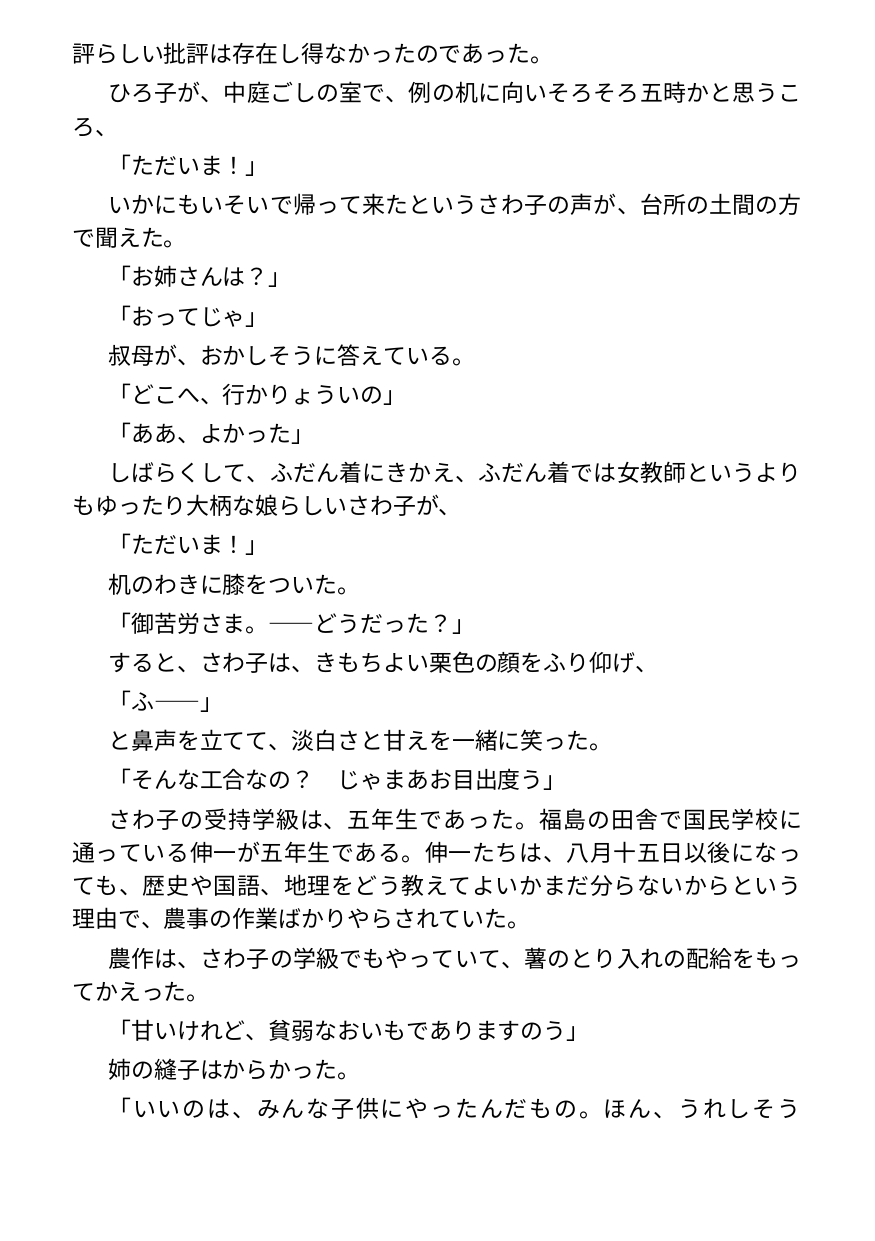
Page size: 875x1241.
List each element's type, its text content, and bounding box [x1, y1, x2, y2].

text いかにもいそいで帰って来たというさわ子の声が、台所の土間の方で聞えた。 [72, 187, 802, 253]
text ひろ子が、中庭ごしの室で、例の机に向いそろそろ五時かと思うころ、 [72, 75, 802, 142]
text すると、さわ子は、きもちよい栗色の顔をふり仰げ、 [72, 645, 802, 678]
text 「そんな工合なの？ じゃまあお目出度う」 [72, 762, 802, 796]
text 「ただいま！」 [72, 148, 802, 181]
text と鼻声を立てて、淡白さと甘えを一緒に笑った。 [72, 723, 802, 756]
text 叔母が、おかしそうに答えている。 [72, 337, 802, 371]
text 評らしい批評は存在し得なかったのであった。 [72, 36, 802, 69]
text 姉の縫子はからかった。 [72, 1052, 802, 1085]
text 「ただいま！」 [72, 527, 802, 561]
text 机のわきに膝をついた。 [72, 567, 802, 600]
text さわ子の受持学級は、五年生であった。福島の田舎で国民学校に通っている伸一が五年生である。伸一たちは、八月十五日以後になっても、歴史や国語、地理をどう教えてよいかまだ分らないからという理由で、農事の作業ばかりやらされていた。 [72, 802, 802, 934]
text 「ああ、よかった」 [72, 416, 802, 449]
text 「いいのは、みんな子供にやったんだもの。ほん、うれしそう [72, 1091, 802, 1124]
text 「ふ――」 [72, 684, 802, 717]
text 「おってじゃ」 [72, 298, 802, 332]
text 「御苦労さま。――どうだった？」 [72, 606, 802, 639]
text 「甘いけれど、貧弱なおいもでありますのう」 [72, 1013, 802, 1046]
text 農作は、さわ子の学級でもやっていて、薯のとり入れの配給をもってかえった。 [72, 940, 802, 1007]
text 「お姉さんは？」 [72, 259, 802, 292]
text 「どこへ、行かりょういの」 [72, 377, 802, 410]
text しばらくして、ふだん着にきかえ、ふだん着では女教師というよりもゆったり大柄な娘らしいさわ子が、 [72, 455, 802, 521]
